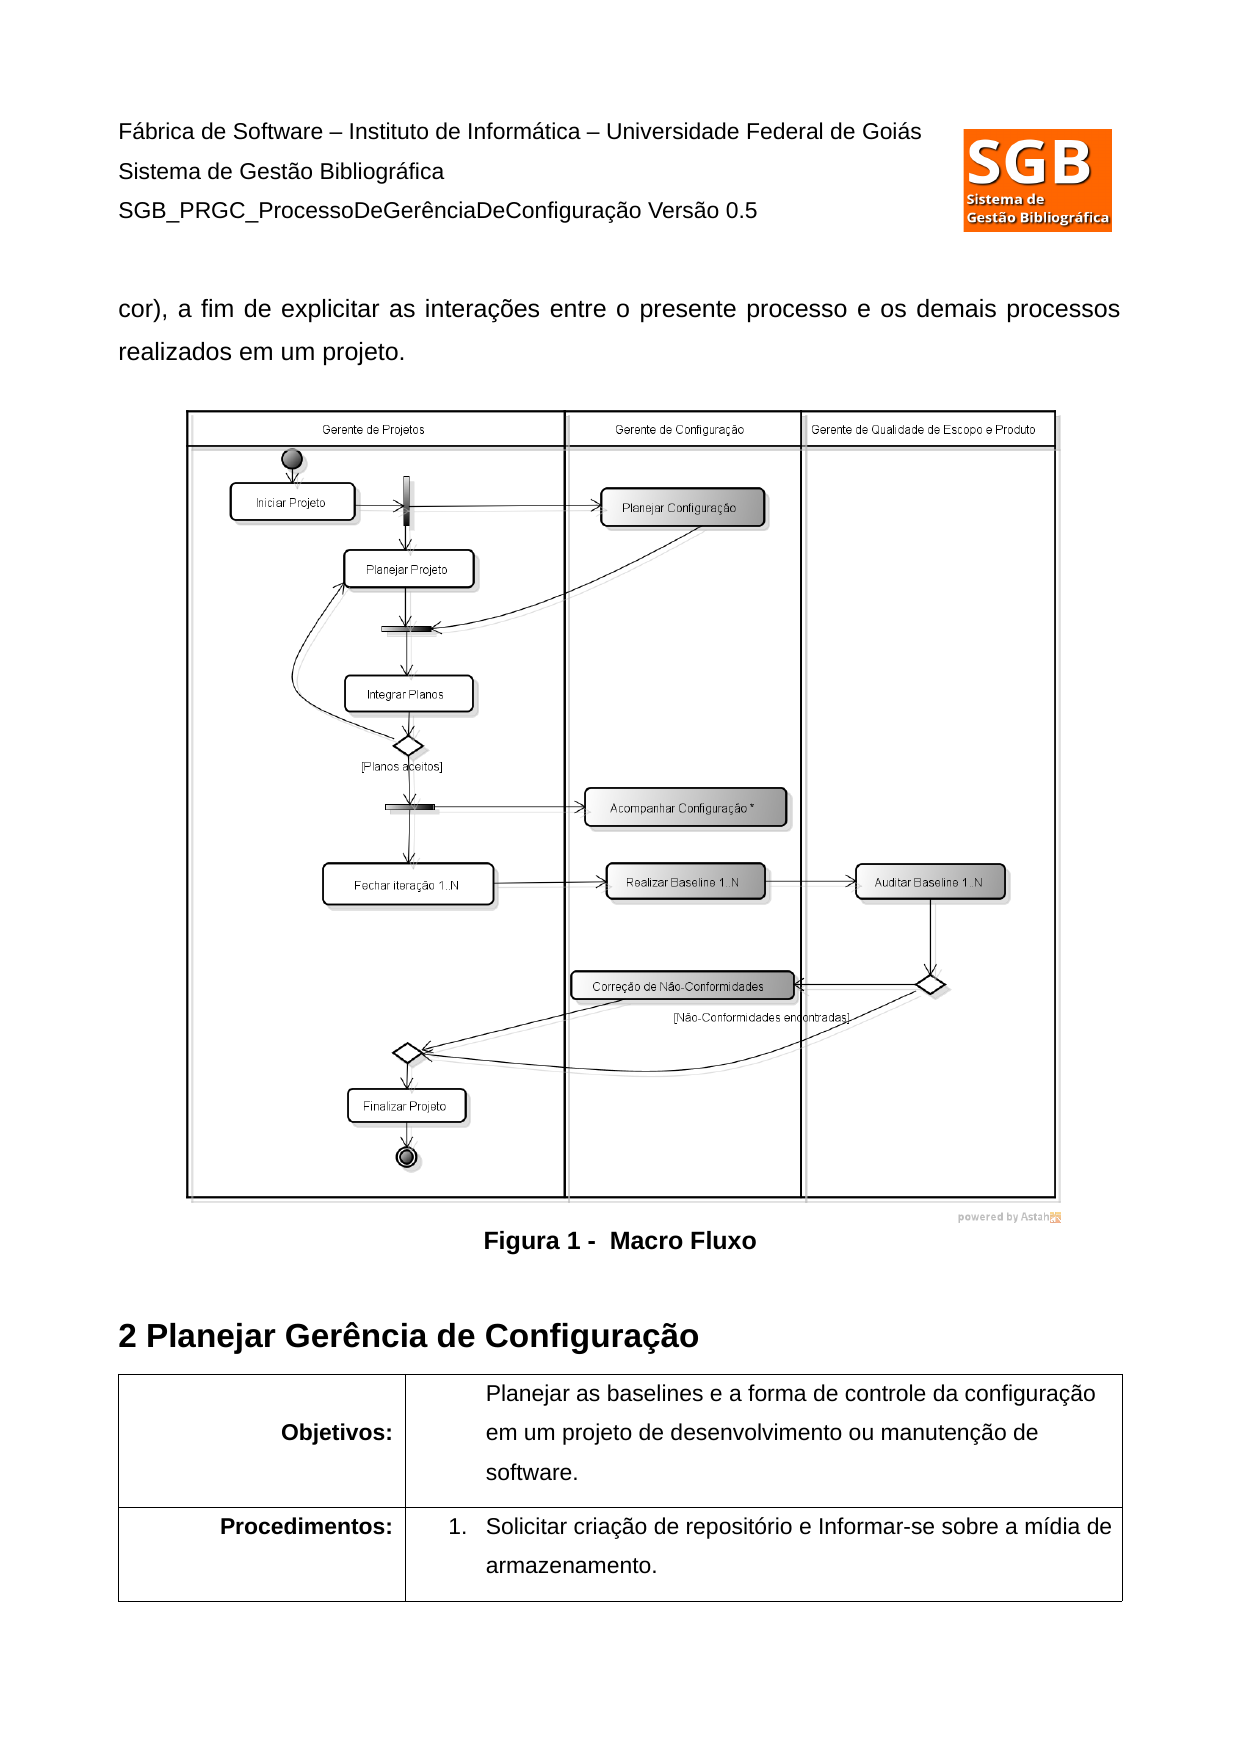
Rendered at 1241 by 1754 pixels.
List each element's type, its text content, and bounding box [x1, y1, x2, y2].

table_header Planejar as baselines e a forma de controle da configuração em um projeto de desenvolvimento ou manutenção de software. [406, 1375, 1122, 1507]
table_cell Solicitar criação de repositório e Informar-se sobre a mídia de armazenamento. Definir o cronograma para execução todas as atividades relacionadas ao processode Gerência de Configuração, a fim de que seja integrado ao Cronograma do Projeto,a partir do Cronograma já estabelecido para o projeto. Em especial devem ser determinadas as datas em que serão estabelecidas as baselines do projeto. Definir os recursos não-humanos para a execução das atividades de Gerência de Configuração. Identificar e planejar a forma de identificação única de cada item configuração do projeto. Descrever as características físicas e funcionais de cada item de configuração identificado. Definir o local de armazenamento, o acesso permitido para cada colaborador e o responsável pela coleta do item de configuração em questão. [406, 1508, 1122, 1601]
table_cell Procedimentos: [119, 1508, 405, 1601]
table_header Objetivos: [119, 1375, 405, 1507]
text cor), a fim de explicitar as interações entre o presente processo e os demais processos realizados em um projeto. [118, 294, 1122, 366]
text Figura 1 - Macro Fluxo [118, 463, 1122, 1255]
picture [177, 401, 1063, 1226]
picture [963, 129, 1112, 232]
subtitle 2 Planejar Gerência de Configuração [118, 1316, 1122, 1354]
